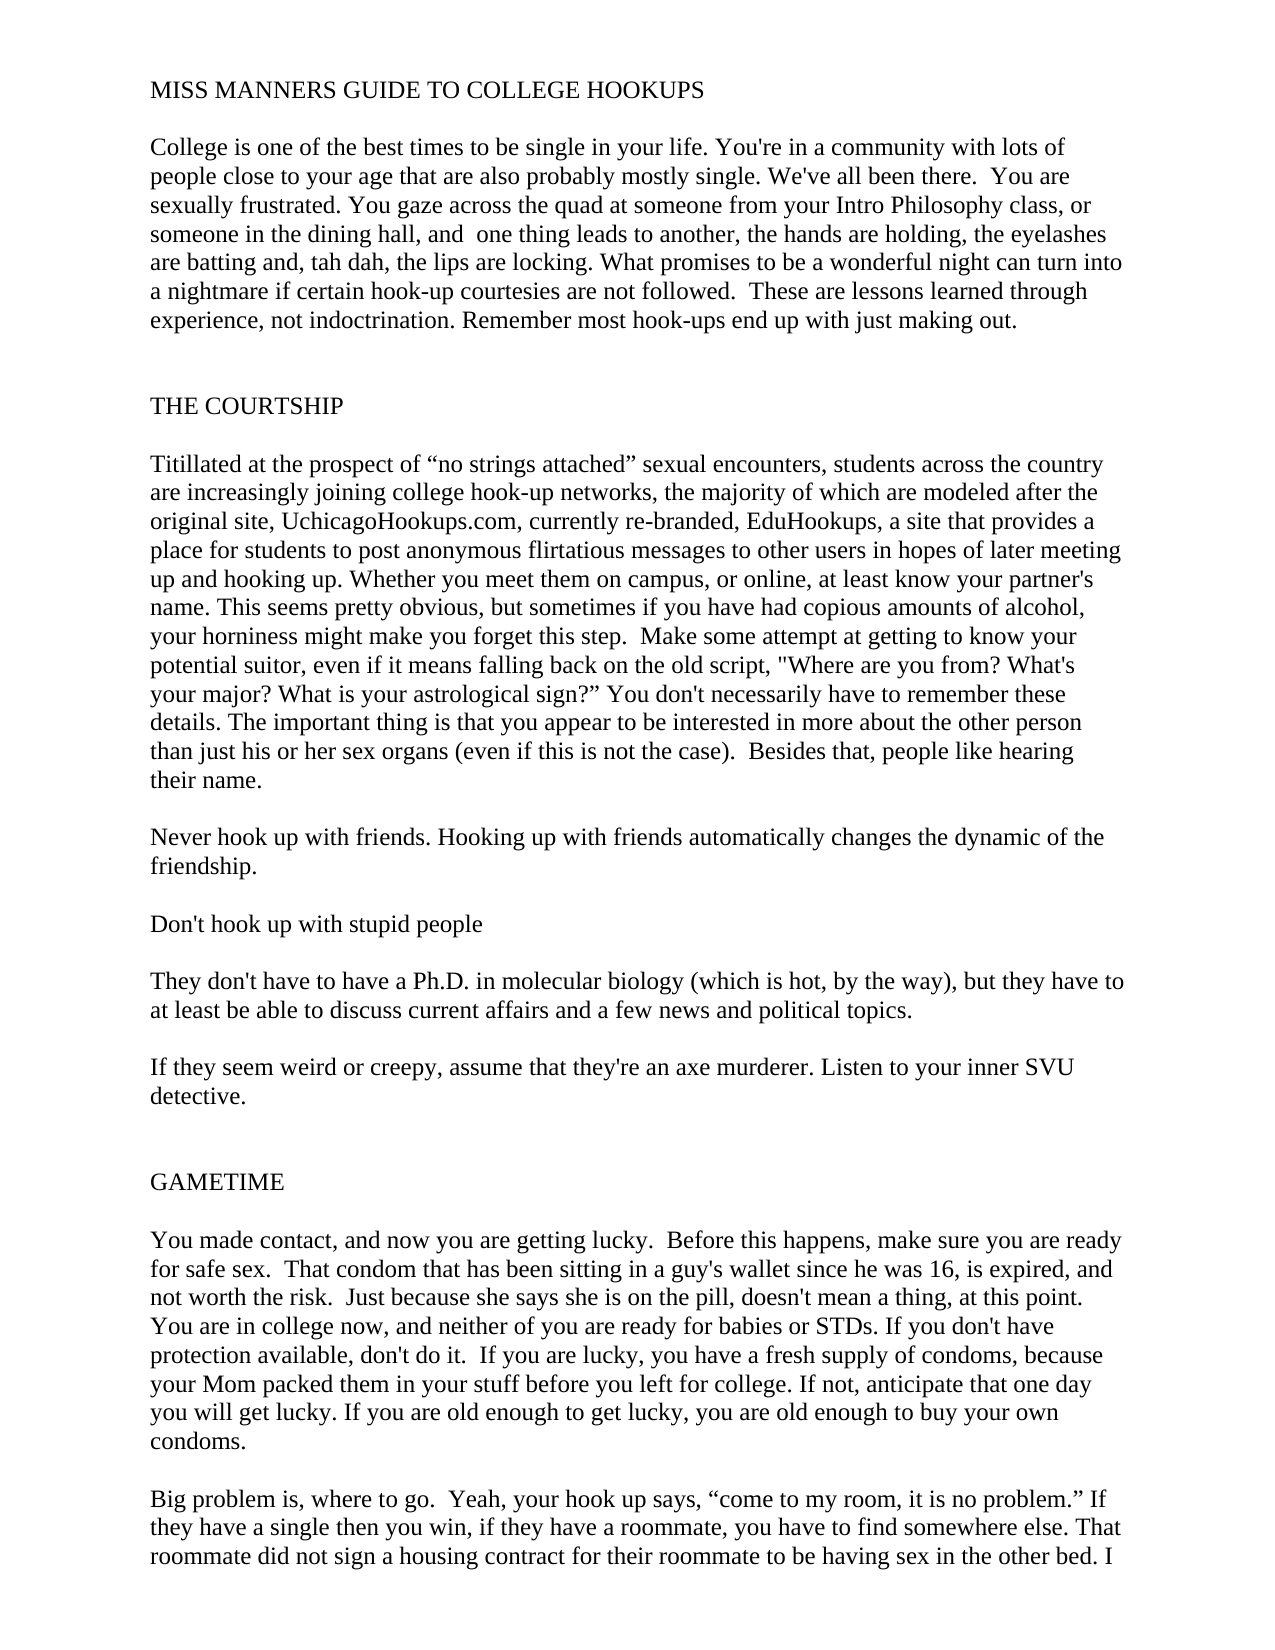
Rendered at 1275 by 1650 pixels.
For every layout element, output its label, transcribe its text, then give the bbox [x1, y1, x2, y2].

text They don't have to have a Ph.D. in molecular biology (which is hot, by the way), but they have to at least be able to discuss current affairs and a few news and political topics. [150, 966, 1125, 1024]
text THE COURTSHIP [150, 391, 1125, 420]
text Titillated at the prospect of “no strings attached” sexual encounters, students across the country are increasingly joining college hook-up networks, the majority of which are modeled after the original site, UchicagoHookups.com, currently re-branded, EduHookups, a site that provides a place for students to post anonymous flirtatious messages to other users in hopes of later meeting up and hooking up. Whether you meet them on campus, or online, at least know your partner's name. This seems pretty obvious, but sometimes if you have had copious amounts of alcohol, your horniness might make you forget this step. Make some attempt at getting to know your potential suitor, even if it means falling back on the old script, "Where are you from? What's your major? What is your astrological sign​?” You don't necessarily have to remember these details. The important thing is that you appear to be interested in more about the other person than just his or her sex organs (even if this is not the case). Besides that, people like hearing their name. [150, 449, 1125, 794]
text Don't hook up with stupid people [150, 909, 1125, 937]
text GAMETIME [150, 1167, 1125, 1196]
text You made contact, and now you are getting lucky. Before this happens, make sure you are ready for safe sex. That condom that has been sitting in a guy's wallet since he was 16, is expired, and not worth the risk. Just because she says she is on the pill, doesn't mean a thing, at this point. You are in college now, and neither of you are ready for babies or STDs. If you don't have protection available, don't do it. If you are lucky, you have a fresh supply of condoms, because your Mom packed them in your stuff before you left for college. If not, anticipate that one day you will get lucky. If you are old enough to get lucky, you are old enough to buy your own condoms. [150, 1225, 1125, 1455]
text Never hook up with friends. Hooking up with friends automatically changes the dynamic of the friendship. [150, 822, 1125, 880]
text If they seem weird or creepy, assume that they're an axe murderer. Listen to your inner SVU detective. [150, 1052, 1125, 1110]
text Big problem is, where to go. Yeah, your hook up says, “come to my room, it is no problem.” If they have a single then you win, if they have a roommate, you have to find somewhere else. That roommate did not sign a housing contract for their roommate to be having sex in the other bed. I [150, 1484, 1125, 1570]
text College is one of the best times to be single in your life. You're in a community with lots of people close to your age that are also probably mostly single. We've all been there. You are sexually frustrated. You gaze across the quad at someone from your Intro Philosophy class, or someone in the dining hall, and one thing leads to another, the hands are holding, the eyelashes are batting and, tah dah, the lips are locking. What promises to be a wonderful night can turn into a nightmare if certain hook-up courtesies are not followed. These are lessons learned through experience, not indoctrination. Remember most hook-ups end up with just making out. [150, 132, 1125, 334]
text MISS MANNERS GUIDE TO COLLEGE HOOKUPS [150, 75, 1125, 104]
